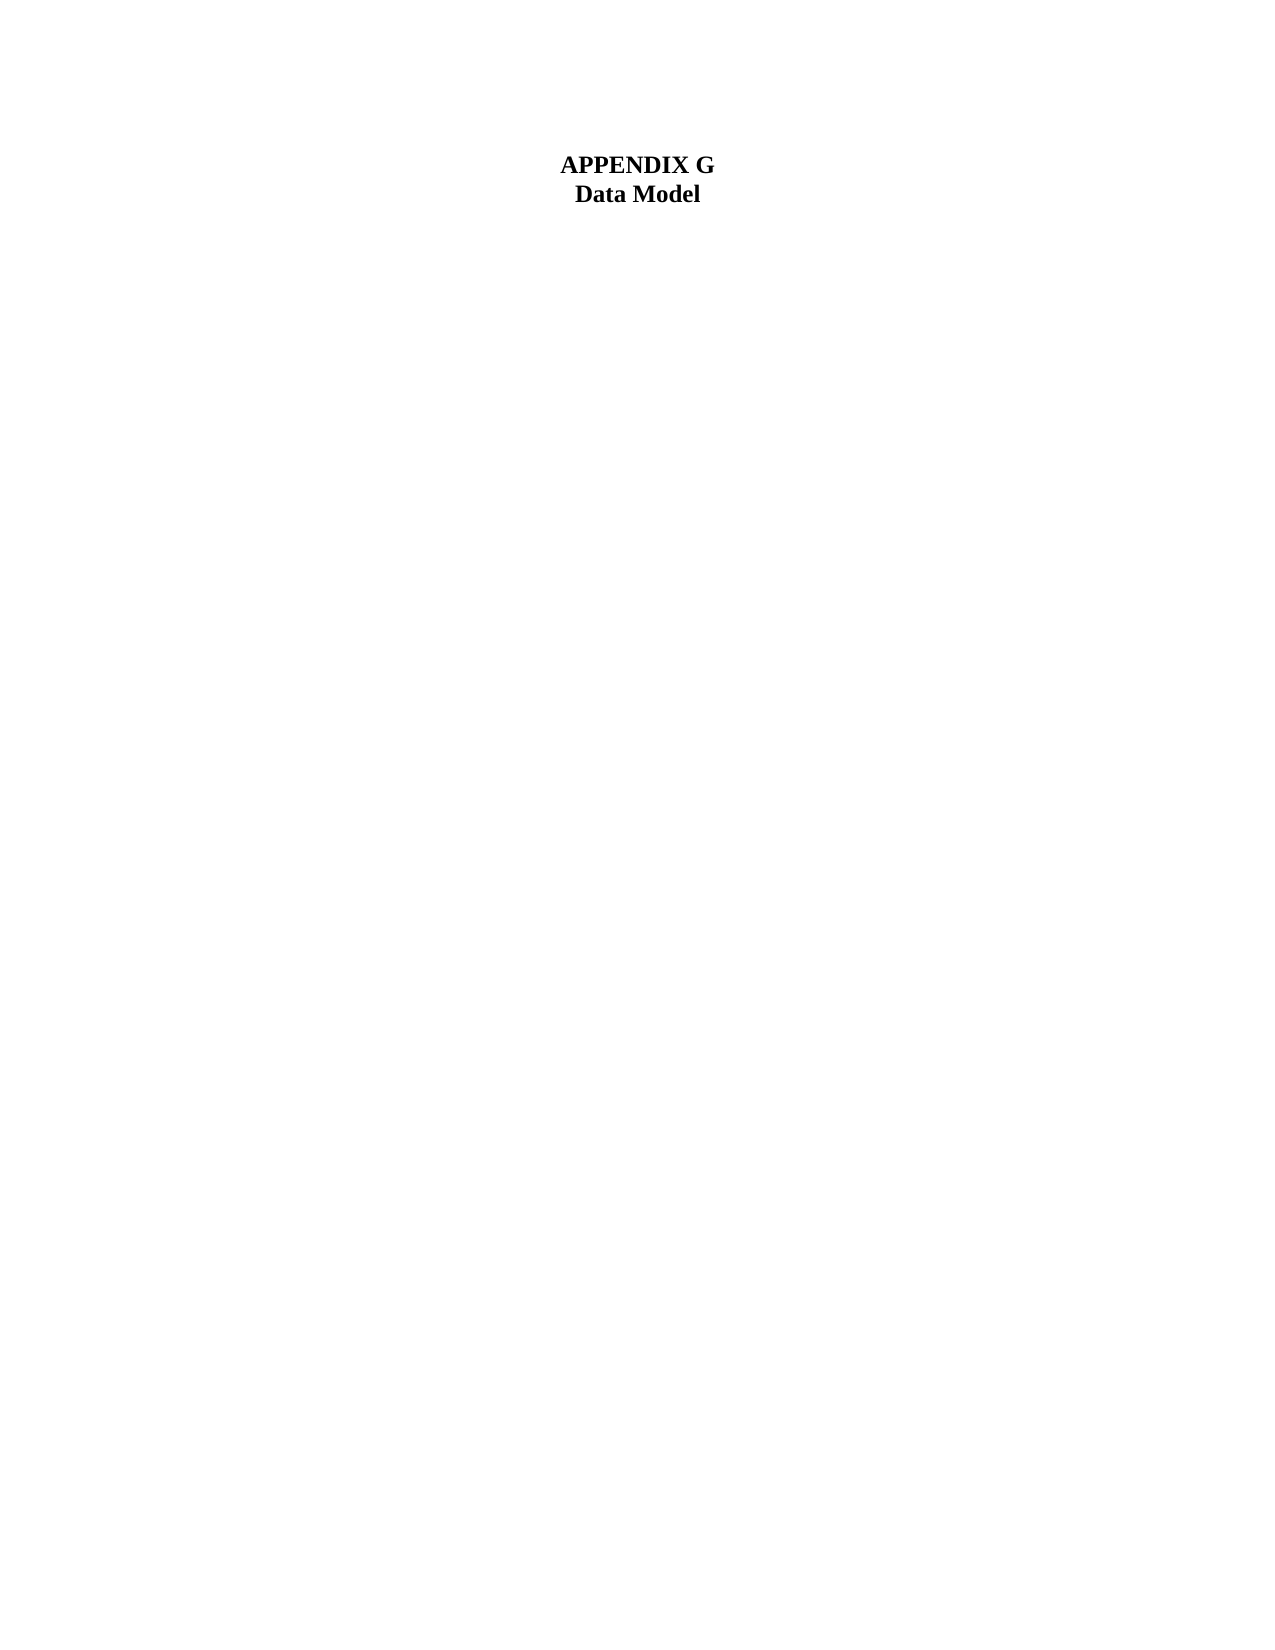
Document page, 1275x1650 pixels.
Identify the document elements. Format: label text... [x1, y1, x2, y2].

text APPENDIX G Data Model [150, 150, 1125, 207]
